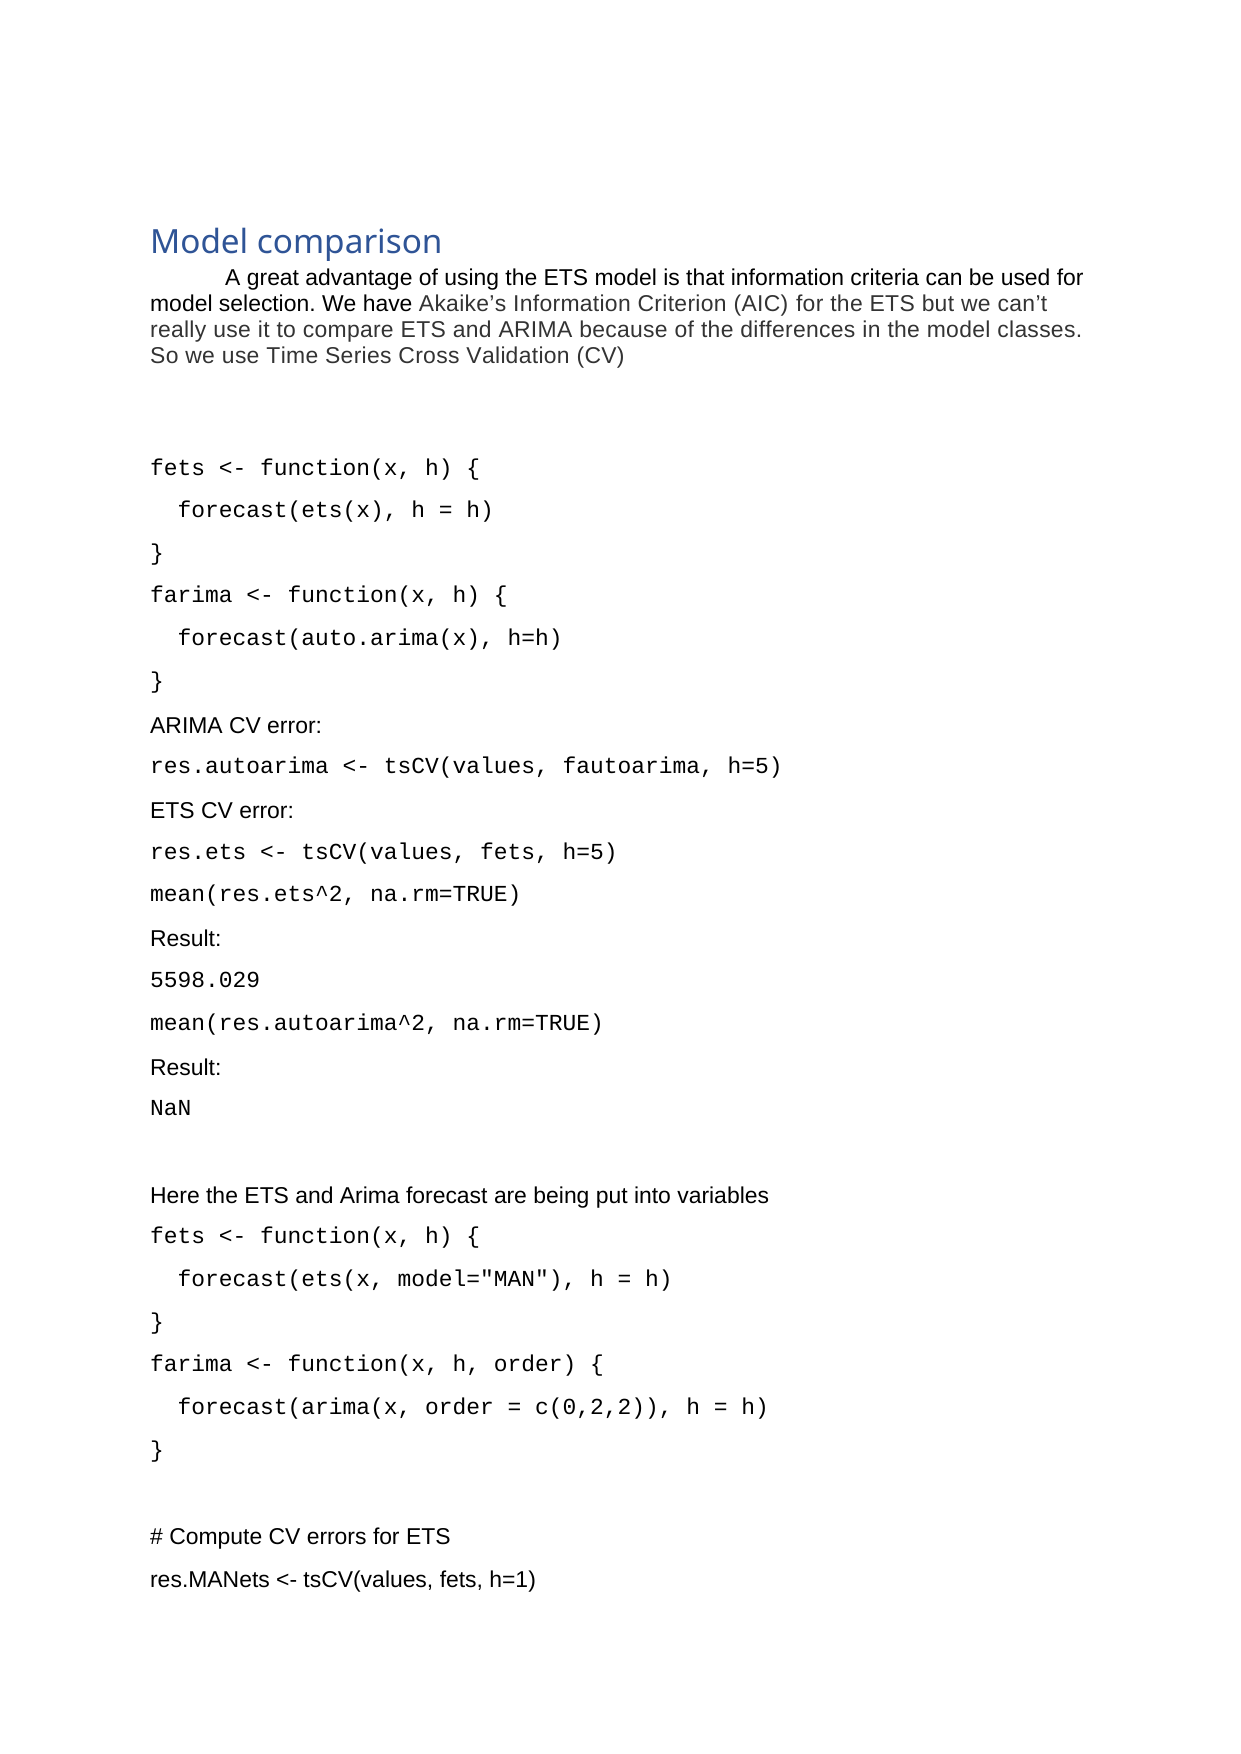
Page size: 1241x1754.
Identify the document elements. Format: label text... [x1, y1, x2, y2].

subtitle Model comparison [150, 218, 1090, 263]
text res.autoarima <- tsCV(values, fautoarima, h=5) [150, 754, 1090, 781]
text fets <- function(x, h) { [150, 456, 1090, 482]
text Here the ETS and Arima forecast are being put into variables [150, 1182, 1090, 1208]
text fets <- function(x, h) { [150, 1225, 1090, 1251]
text farima <- function(x, h) { [150, 584, 1090, 610]
text ETS CV error: [150, 797, 1090, 823]
text A great advantage of using the ETS model is that information criteria can be used for model selection. We have Akaike’s Information Criterion (AIC) for the ETS but we can’t really use it to compare ETS and ARIMA because of the differences in the model classes. So we use Time Series Cross Validation (CV) [150, 263, 1090, 369]
text res.ets <- tsCV(values, fets, h=5) [150, 840, 1090, 866]
text } [150, 1438, 1090, 1464]
text farima <- function(x, h, order) { [150, 1353, 1090, 1379]
text Result: [150, 925, 1090, 952]
text res.MANets <- tsCV(values, fets, h=1) [150, 1566, 1090, 1592]
text } [150, 1310, 1090, 1336]
text NaN [150, 1097, 1090, 1123]
text } [150, 541, 1090, 567]
text } [150, 669, 1090, 695]
text mean(res.ets^2, na.rm=TRUE) [150, 883, 1090, 909]
text mean(res.autoarima^2, na.rm=TRUE) [150, 1011, 1090, 1037]
text forecast(arima(x, order = c(0,2,2)), h = h) [150, 1395, 1090, 1421]
text ARIMA CV error: [150, 712, 1090, 738]
text forecast(ets(x), h = h) [150, 498, 1090, 524]
text 5598.029 [150, 968, 1090, 994]
text # Compute CV errors for ETS [150, 1523, 1090, 1549]
text forecast(ets(x, model="MAN"), h = h) [150, 1267, 1090, 1293]
text forecast(auto.arima(x), h=h) [150, 626, 1090, 652]
text Result: [150, 1054, 1090, 1080]
